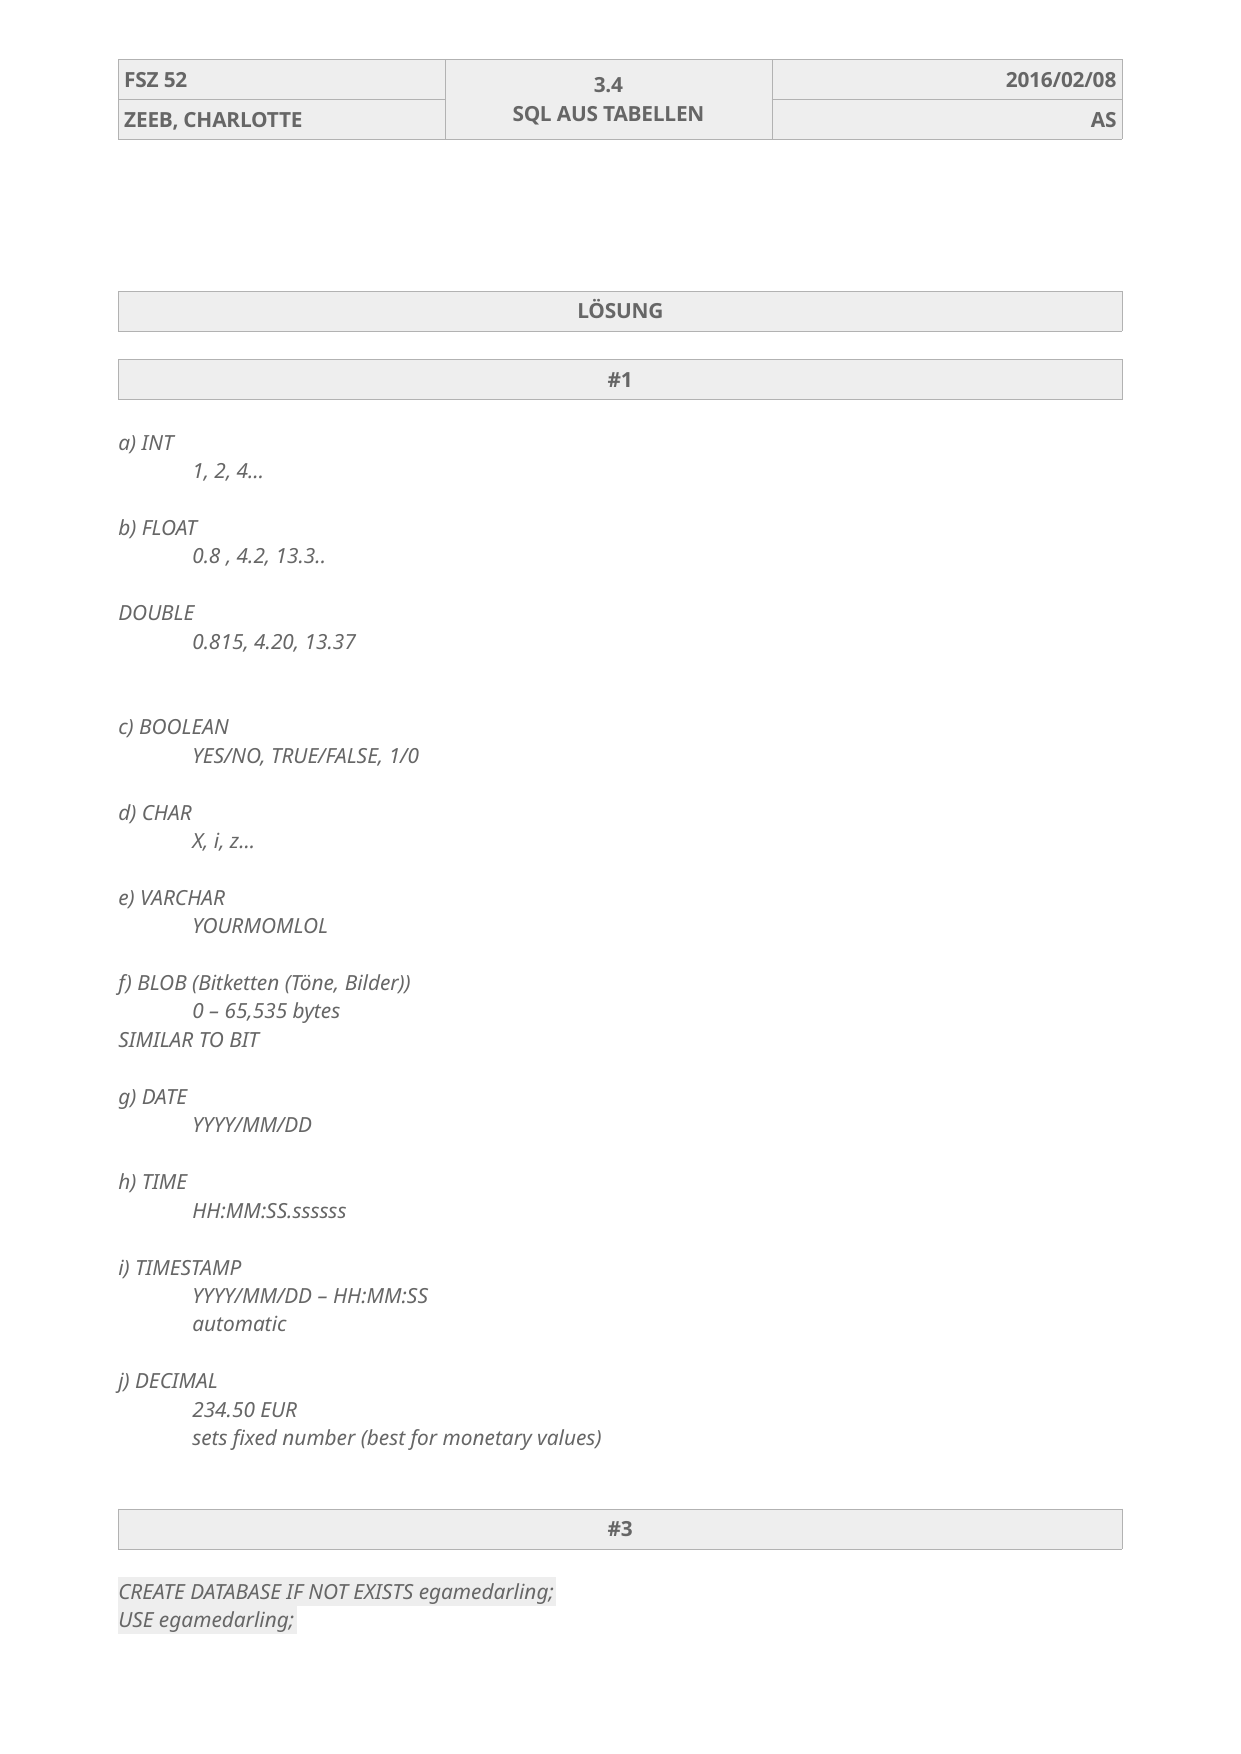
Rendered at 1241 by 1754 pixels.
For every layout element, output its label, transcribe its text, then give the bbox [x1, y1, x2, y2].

table_header LÖSUNG [119, 292, 1122, 331]
text YOURMOMLOL [118, 911, 1122, 940]
text d) CHAR [118, 798, 1122, 826]
text f) BLOB (Bitketten (Töne, Bilder)) [118, 968, 1122, 997]
text a) INT [118, 428, 1122, 456]
text automatic [118, 1309, 1122, 1338]
text YYYY/MM/DD [118, 1110, 1122, 1139]
text YES/NO, TRUE/FALSE, 1/0 [118, 741, 1122, 769]
text 0.8 , 4.2, 13.3.. [118, 542, 1122, 570]
text 234.50 EUR [118, 1395, 1122, 1423]
text c) BOOLEAN [118, 712, 1122, 741]
text i) TIMESTAMP [118, 1253, 1122, 1281]
text h) TIME [118, 1167, 1122, 1196]
text DOUBLE [118, 598, 1122, 627]
text USE egamedarling; [118, 1606, 1122, 1634]
text g) DATE [118, 1082, 1122, 1110]
text X, i, z... [118, 826, 1122, 854]
text sets fixed number (best for monetary values) [118, 1423, 1122, 1452]
text j) DECIMAL [118, 1366, 1122, 1395]
text YYYY/MM/DD – HH:MM:SS [118, 1281, 1122, 1309]
text CREATE DATABASE IF NOT EXISTS egamedarling; [118, 1577, 1122, 1606]
table_header #3 [119, 1510, 1122, 1548]
table_header #1 [119, 360, 1122, 399]
text HH:MM:SS.ssssss [118, 1196, 1122, 1224]
text SIMILAR TO BIT [118, 1025, 1122, 1053]
text 0.815, 4.20, 13.37 [118, 627, 1122, 655]
text b) FLOAT [118, 513, 1122, 542]
text e) VARCHAR [118, 883, 1122, 911]
text 1, 2, 4… [118, 456, 1122, 485]
text 0 – 65,535 bytes [118, 997, 1122, 1025]
